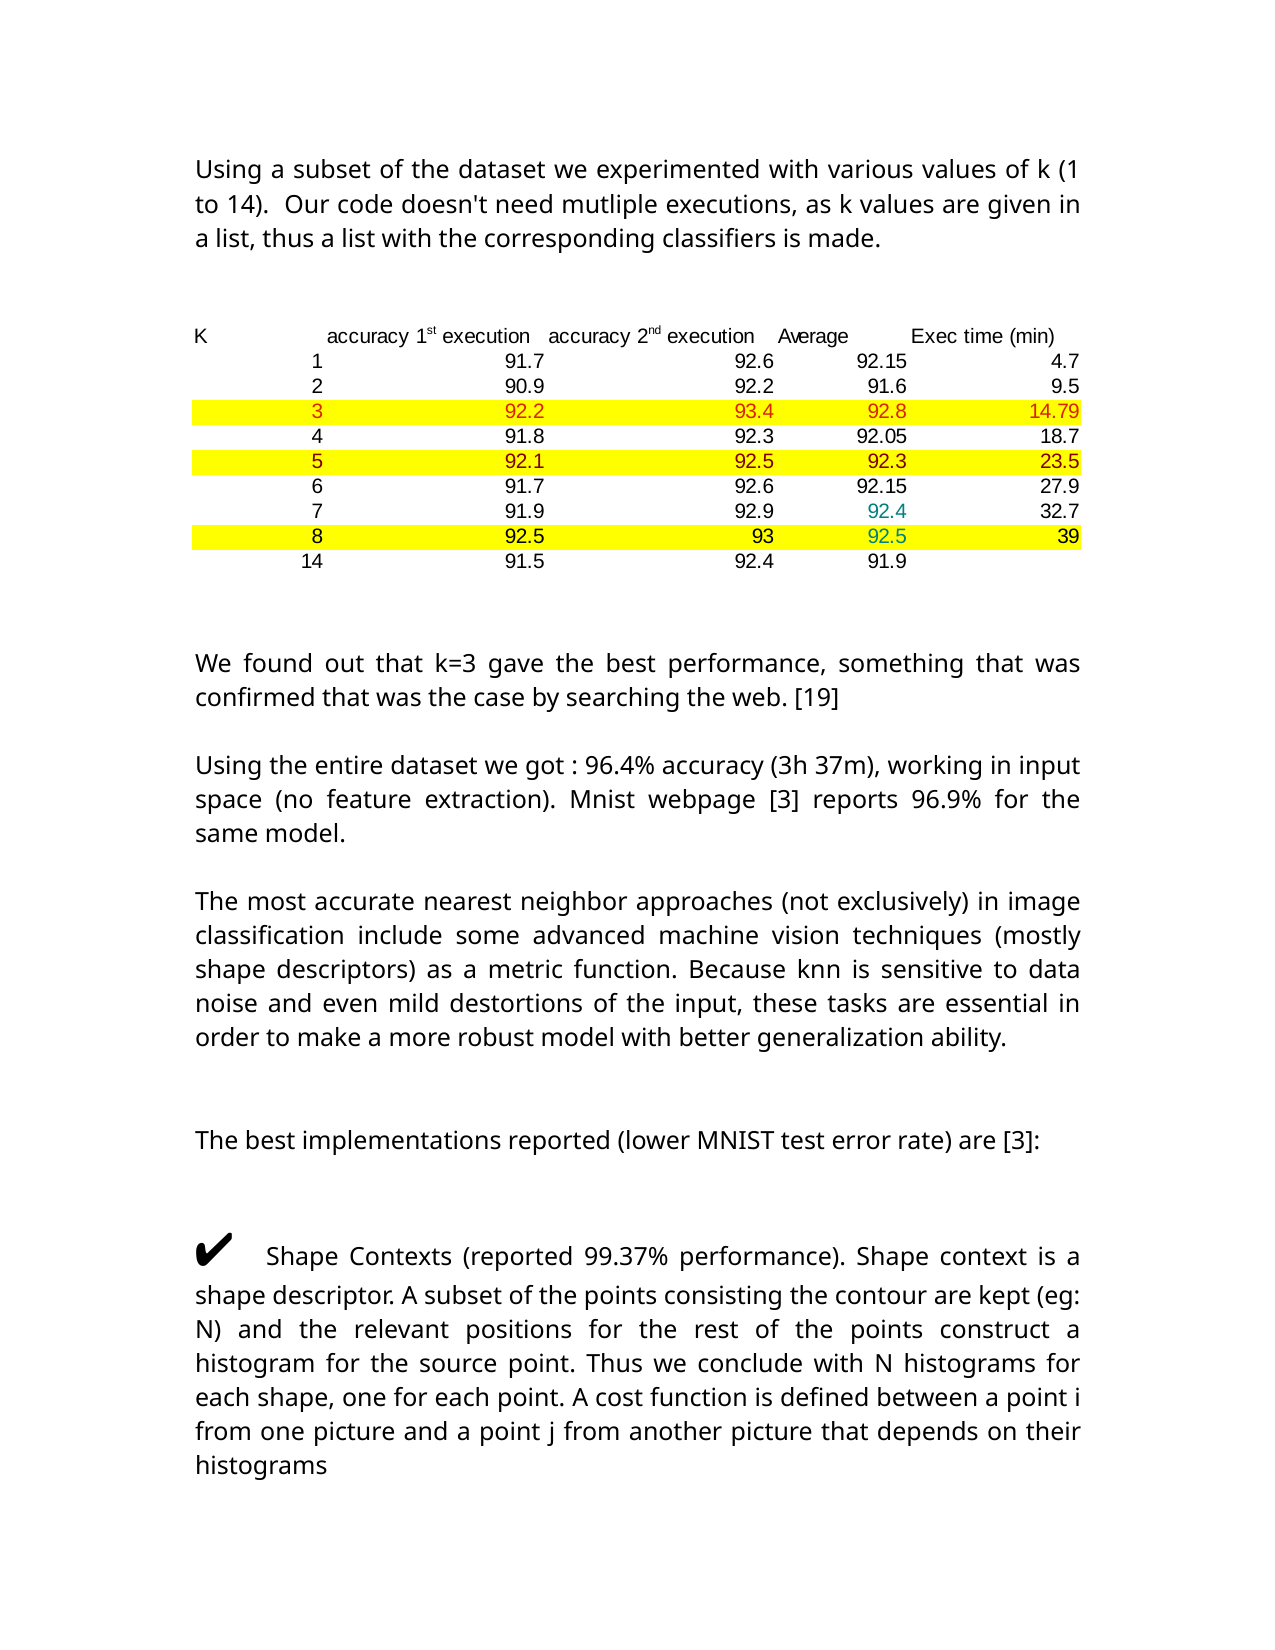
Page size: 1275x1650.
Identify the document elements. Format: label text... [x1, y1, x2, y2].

text Using the entire dataset we got : 96.4% accuracy (3h 37m), working in input space (no feature extraction). Mnist webpage [3] reports 96.9% for the same model. [195, 748, 1082, 850]
text The best implementations reported (lower MNIST test error rate) are [3]: [195, 1122, 1082, 1156]
list Shape Contexts (reported 99.37% performance). Shape context is a shape descriptor. A subset of the points consisting the contour are kept (eg: N) and the relevant positions for the rest of the points construct a histogram for the source point. Thus we conclude with N histograms for each shape, one for each point. A cost function is defined between a point i from one picture and a point j from another picture that depends on their histograms [195, 1224, 1082, 1482]
text Using a subset of the dataset we experimented with various values of k (1 to 14). Our code doesn't need mutliple executions, as k values are given in a list, thus a list with the corresponding classifiers is made. [195, 152, 1082, 254]
text The most accurate nearest neighbor approaches (not exclusively) in image classification include some advanced machine vision techniques (mostly shape descriptors) as a metric function. Because knn is sensitive to data noise and even mild destortions of the input, these tasks are essential in order to make a more robust model with better generalization ability. [195, 884, 1082, 1054]
text We found out that k=3 gave the best performance, something that was confirmed that was the case by searching the web. [19] [195, 645, 1082, 713]
